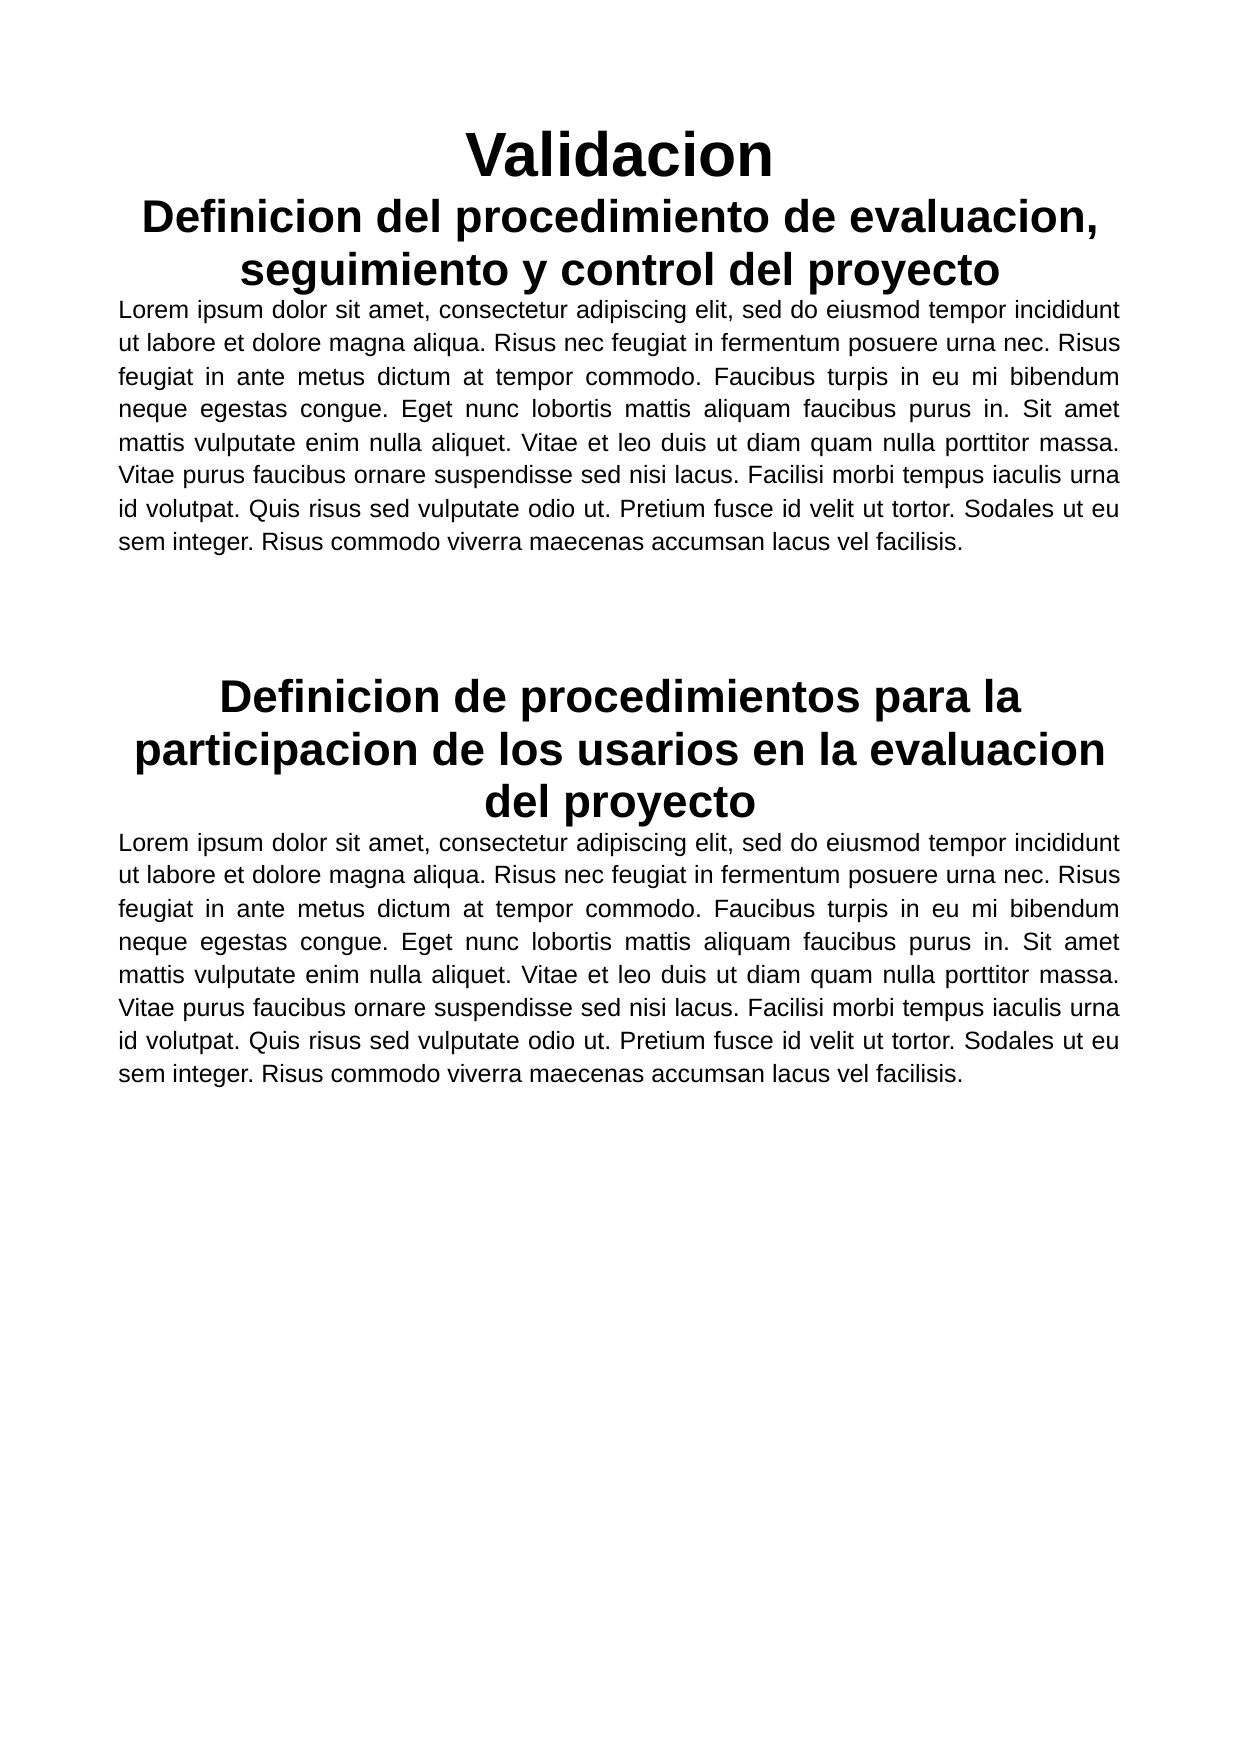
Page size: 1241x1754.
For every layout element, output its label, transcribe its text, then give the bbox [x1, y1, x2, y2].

text Lorem ipsum dolor sit amet, consectetur adipiscing elit, sed do eiusmod tempor incididunt ut labore et dolore magna aliqua. Risus nec feugiat in fermentum posuere urna nec. Risus feugiat in ante metus dictum at tempor commodo. Faucibus turpis in eu mi bibendum neque egestas congue. Eget nunc lobortis mattis aliquam faucibus purus in. Sit amet mattis vulputate enim nulla aliquet. Vitae et leo duis ut diam quam nulla porttitor massa. Vitae purus faucibus ornare suspendisse sed nisi lacus. Facilisi morbi tempus iaculis urna id volutpat. Quis risus sed vulputate odio ut. Pretium fusce id velit ut tortor. Sodales ut eu sem integer. Risus commodo viverra maecenas accumsan lacus vel facilisis. [118, 827, 1122, 1087]
text Definicion del procedimiento de evaluacion, seguimiento y control del proyecto [118, 190, 1122, 295]
text Validacion [118, 118, 1122, 190]
text Definicion de procedimientos para la participacion de los usarios en la evaluacion del proyecto [118, 669, 1122, 827]
text Lorem ipsum dolor sit amet, consectetur adipiscing elit, sed do eiusmod tempor incididunt ut labore et dolore magna aliqua. Risus nec feugiat in fermentum posuere urna nec. Risus feugiat in ante metus dictum at tempor commodo. Faucibus turpis in eu mi bibendum neque egestas congue. Eget nunc lobortis mattis aliquam faucibus purus in. Sit amet mattis vulputate enim nulla aliquet. Vitae et leo duis ut diam quam nulla porttitor massa. Vitae purus faucibus ornare suspendisse sed nisi lacus. Facilisi morbi tempus iaculis urna id volutpat. Quis risus sed vulputate odio ut. Pretium fusce id velit ut tortor. Sodales ut eu sem integer. Risus commodo viverra maecenas accumsan lacus vel facilisis. [118, 295, 1122, 555]
